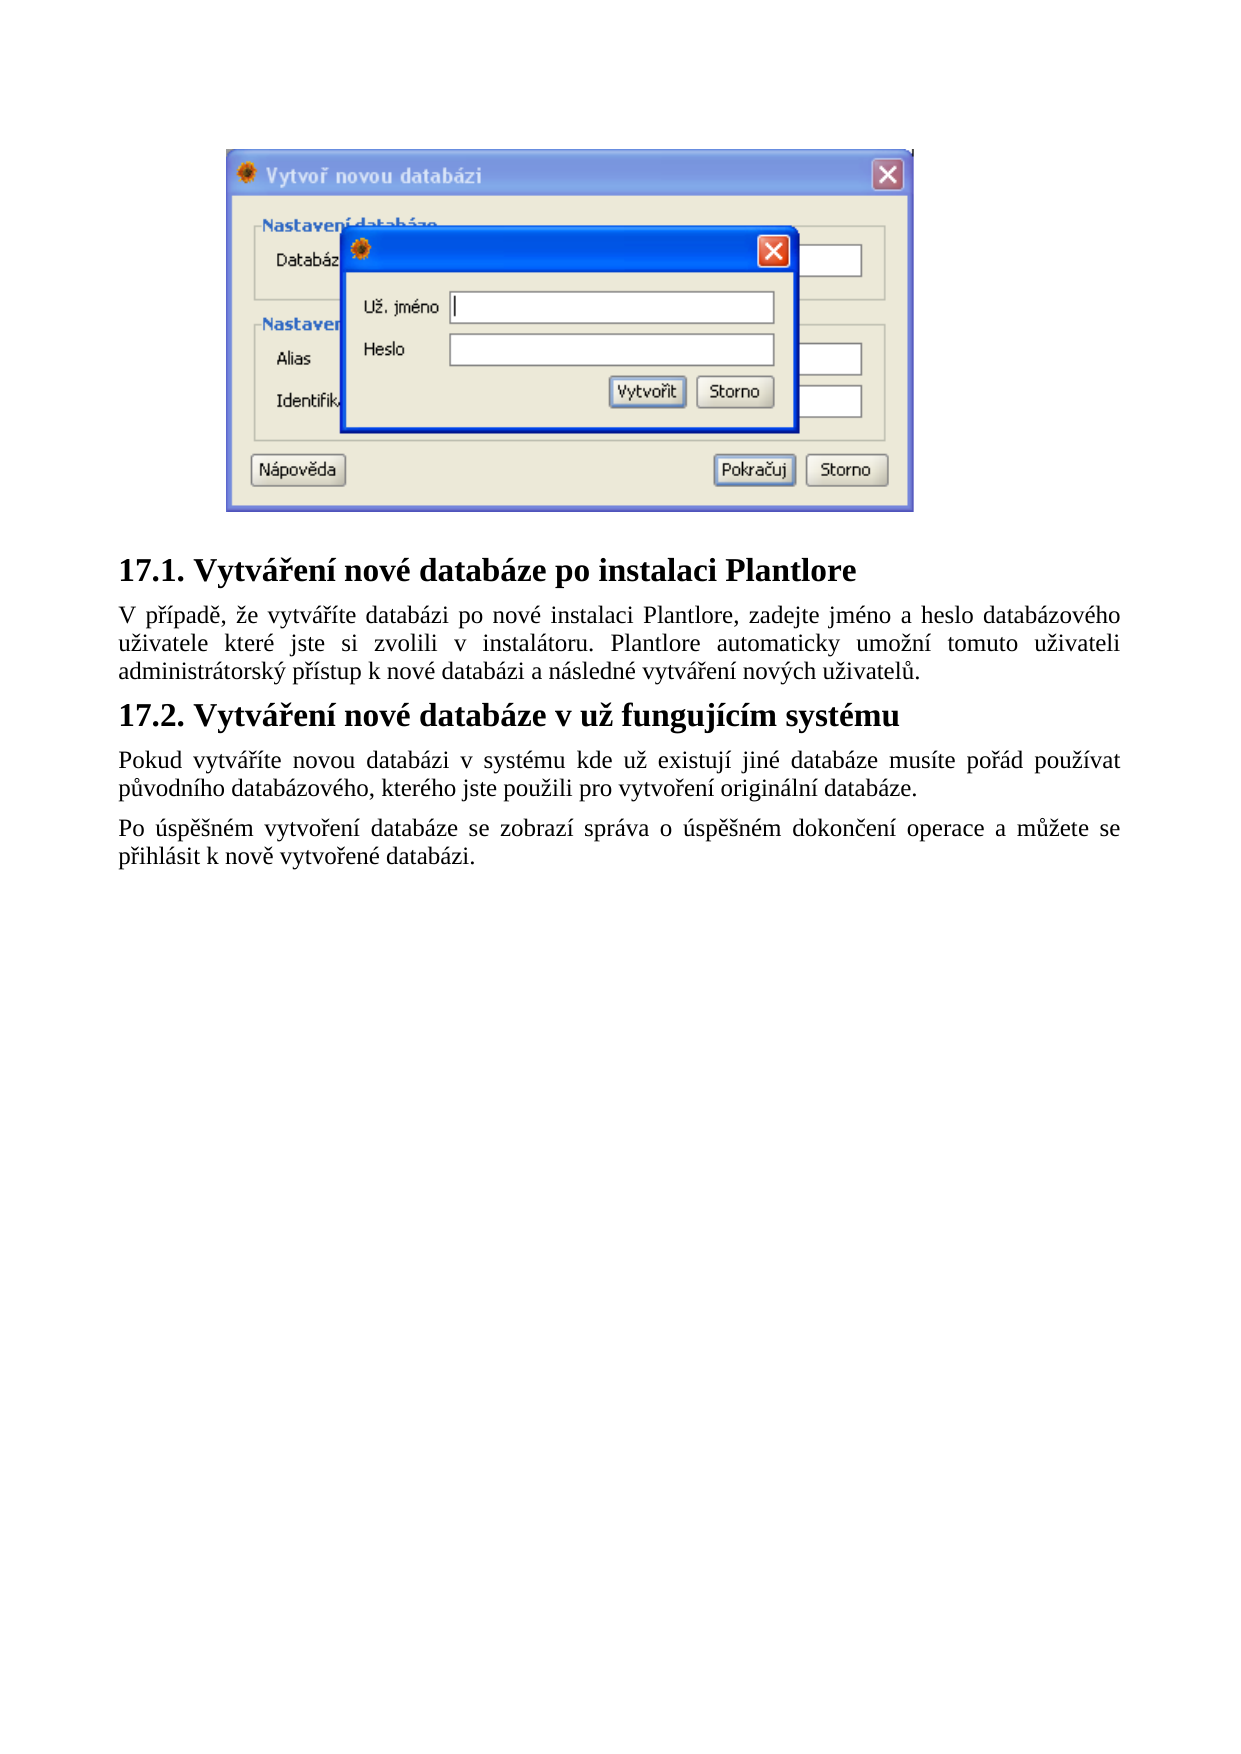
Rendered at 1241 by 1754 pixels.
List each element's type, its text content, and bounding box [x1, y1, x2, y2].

text Po úspěšném vytvoření databáze se zobrazí správa o úspěšném dokončení operace a můžete se přihlásit k nově vytvořené databázi. [118, 814, 1122, 870]
text 17.1. Vytváření nové databáze po instalaci Plantlore [118, 552, 1122, 589]
picture [226, 149, 914, 512]
text 17.2. Vytváření nové databáze v už fungujícím systému [118, 697, 1122, 734]
text V případě, že vytváříte databázi po nové instalaci Plantlore, zadejte jméno a heslo databázového uživatele které jste si zvolili v instalátoru. Plantlore automaticky umožní tomuto uživateli administrátorský přístup k nové databázi a následné vytváření nových uživatelů. [118, 601, 1122, 684]
text Pokud vytváříte novou databázi v systému kde už existují jiné databáze musíte pořád používat původního databázového, kterého jste použili pro vytvoření originální databáze. [118, 746, 1122, 802]
